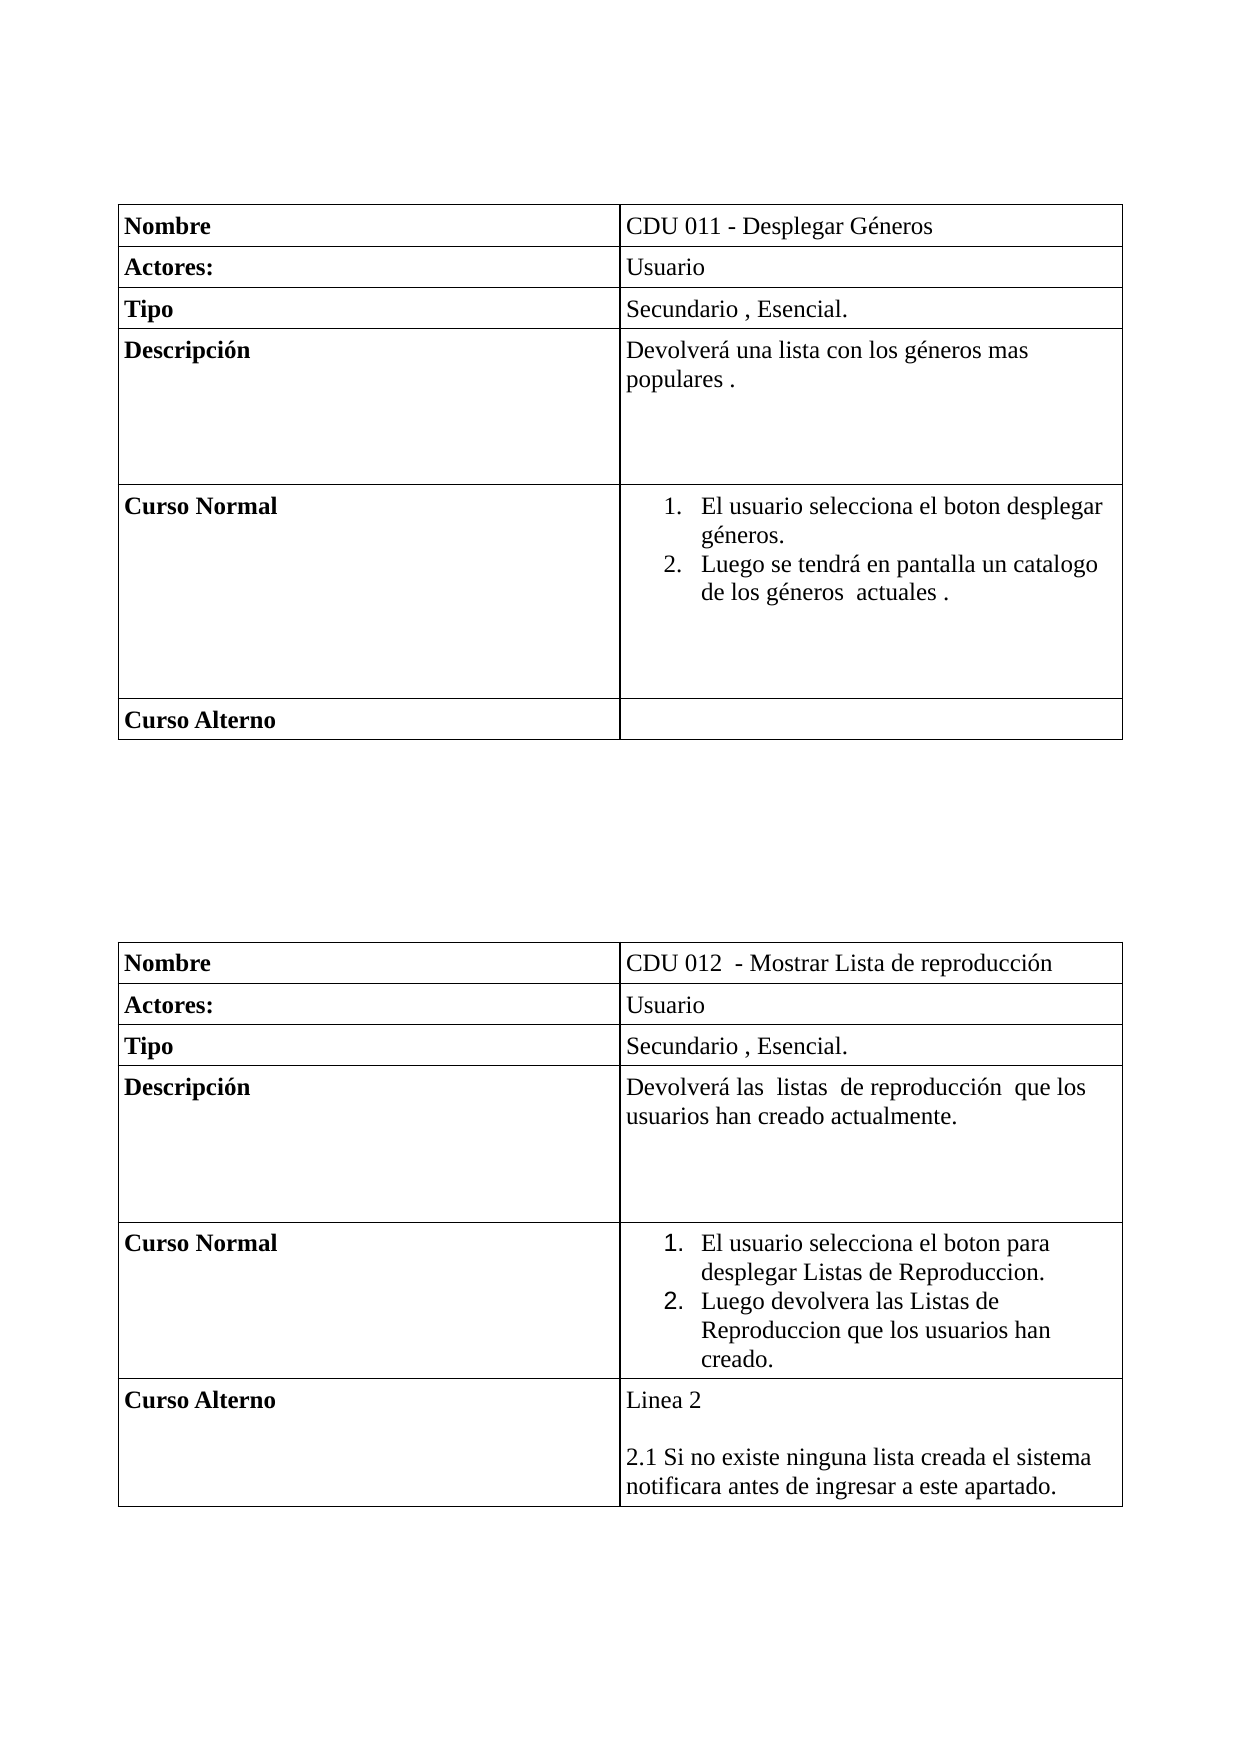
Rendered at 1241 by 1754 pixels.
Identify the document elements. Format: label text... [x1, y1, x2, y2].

table_cell El usuario selecciona el boton desplegar géneros. Luego se tendrá en pantalla un catalogo de los géneros actuales . [621, 485, 1122, 698]
table_cell Usuario [621, 984, 1122, 1024]
table_cell Descripción [119, 1066, 619, 1222]
table_cell Secundario , Esencial. [621, 1025, 1122, 1065]
table_cell Curso Normal [119, 485, 619, 698]
table_cell Linea 2 2.1 Si no existe ninguna lista creada el sistema notificara antes de ingresar a este apartado. [621, 1379, 1122, 1506]
table_cell Usuario [621, 247, 1122, 287]
table_cell Tipo [119, 1025, 619, 1065]
table_cell [621, 699, 1122, 739]
table_cell El usuario selecciona el boton para desplegar Listas de Reproduccion. Luego devolvera las Listas de Reproduccion que los usuarios han creado. [621, 1223, 1122, 1378]
table_cell Curso Normal [119, 1223, 619, 1378]
table_cell Actores: [119, 984, 619, 1024]
table_cell Curso Alterno [119, 1379, 619, 1506]
table_cell Devolverá las listas de reproducción que los usuarios han creado actualmente. [621, 1066, 1122, 1222]
table_header Nombre [119, 205, 619, 246]
table_header Nombre [119, 943, 619, 983]
table_header CDU 012 - Mostrar Lista de reproducción [621, 943, 1122, 983]
table_header CDU 011 - Desplegar Géneros [621, 205, 1122, 246]
table_cell Descripción [119, 329, 619, 484]
table_cell Secundario , Esencial. [621, 288, 1122, 328]
table_cell Devolverá una lista con los géneros mas populares . [621, 329, 1122, 484]
table_cell Actores: [119, 247, 619, 287]
table_cell Curso Alterno [119, 699, 619, 739]
table_cell Tipo [119, 288, 619, 328]
